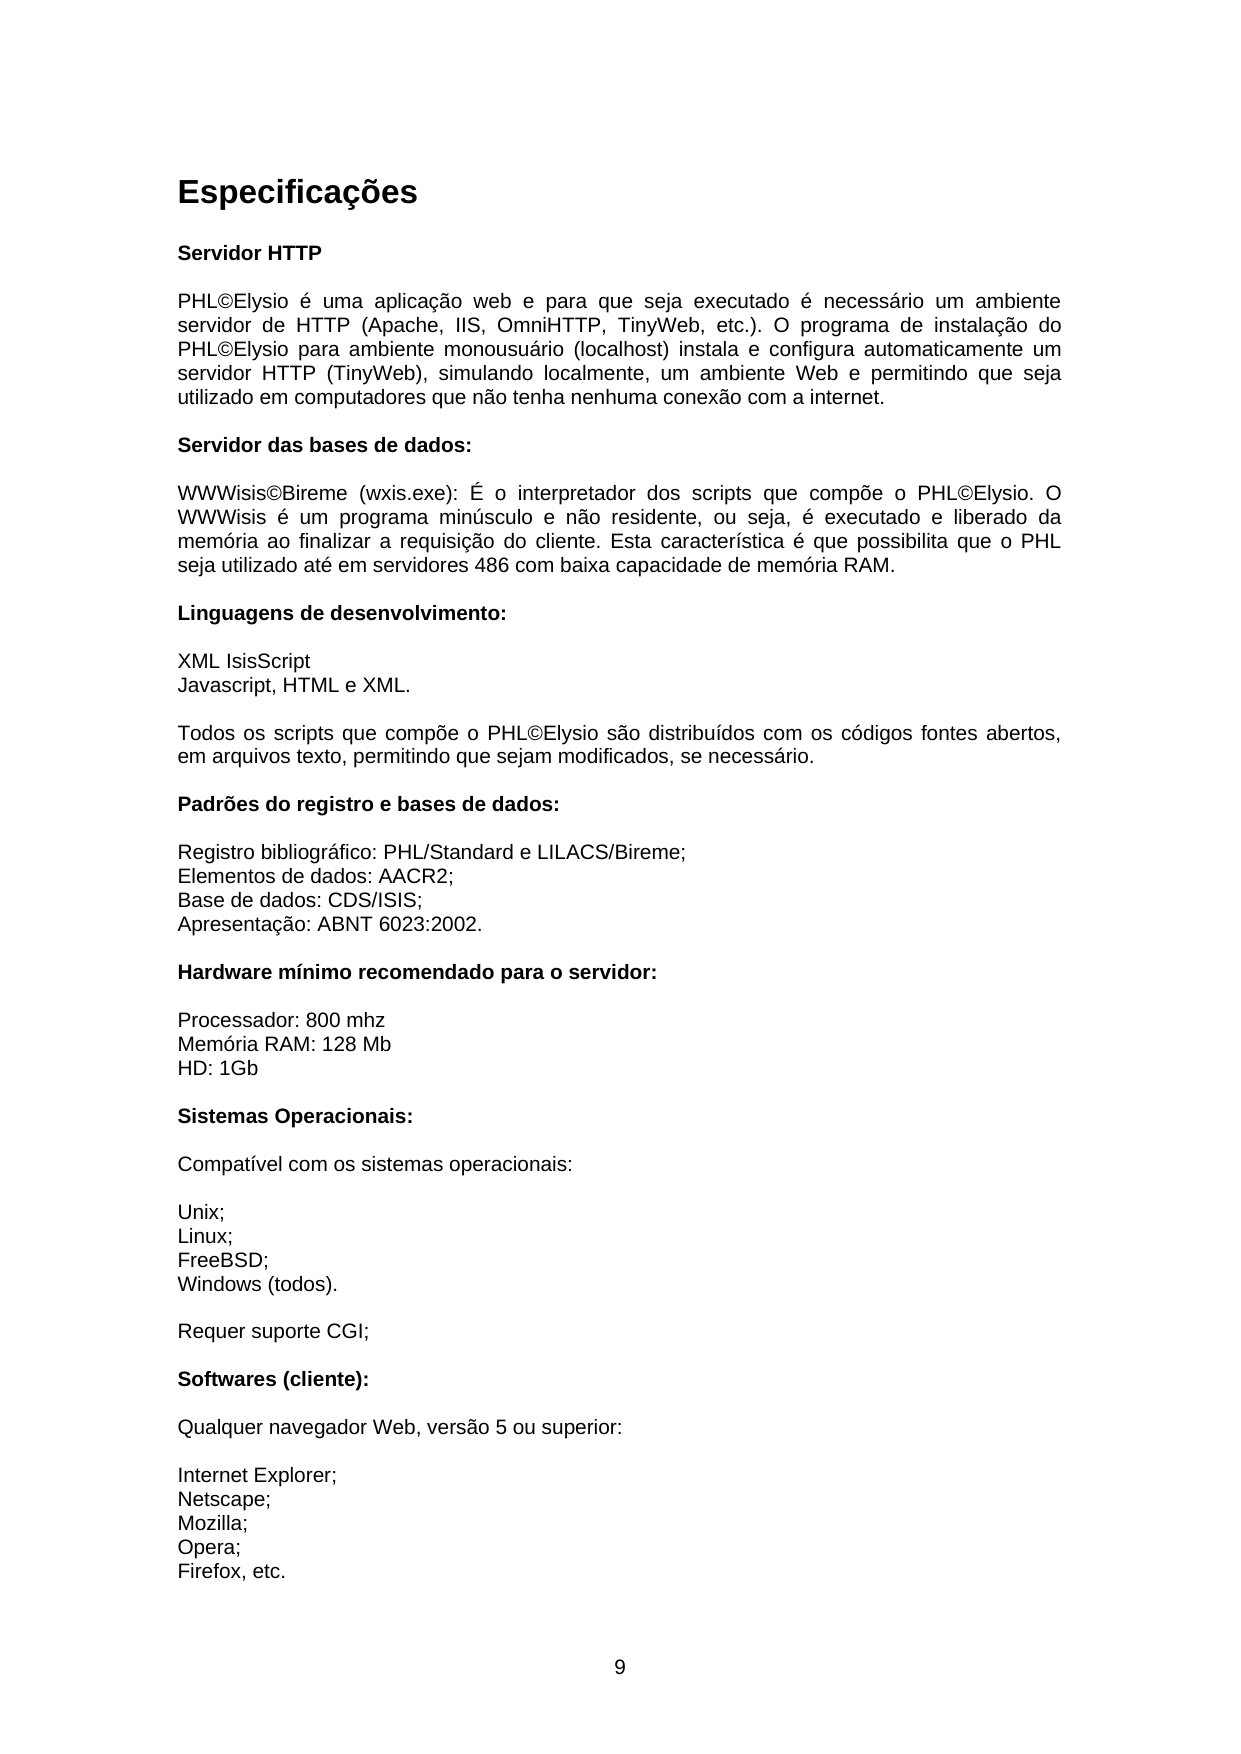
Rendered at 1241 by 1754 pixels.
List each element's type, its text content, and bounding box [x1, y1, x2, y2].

text Internet Explorer; [177, 1463, 1063, 1487]
text XML IsisScript [177, 648, 1063, 672]
text Hardware mínimo recomendado para o servidor: [177, 960, 1063, 984]
text Javascript, HTML e XML. [177, 672, 1063, 696]
text Linguagens de desenvolvimento: [177, 601, 1063, 624]
text Elementos de dados: AACR2; [177, 864, 1063, 888]
text Base de dados: CDS/ISIS; [177, 888, 1063, 912]
text Todos os scripts que compõe o PHL©Elysio são distribuídos com os códigos fontes abertos, em arquivos texto, permitindo que sejam modificados, se necessário. [177, 720, 1063, 768]
text PHL©Elysio é uma aplicação web e para que seja executado é necessário um ambiente servidor de HTTP (Apache, IIS, OmniHTTP, TinyWeb, etc.). O programa de instalação do PHL©Elysio para ambiente monousuário (localhost) instala e configura automaticamente um servidor HTTP (TinyWeb), simulando localmente, um ambiente Web e permitindo que seja utilizado em computadores que não tenha nenhuma conexão com a internet. [177, 289, 1063, 409]
text Requer suporte CGI; [177, 1319, 1063, 1343]
text HD: 1Gb [177, 1056, 1063, 1080]
text Padrões do registro e bases de dados: [177, 792, 1063, 816]
text Processador: 800 mhz [177, 1008, 1063, 1032]
text Servidor das bases de dados: [177, 433, 1063, 457]
text Memória RAM: 128 Mb [177, 1032, 1063, 1056]
text Softwares (cliente): [177, 1367, 1063, 1391]
text Linux; [177, 1223, 1063, 1247]
text Qualquer navegador Web, versão 5 ou superior: [177, 1415, 1063, 1439]
text Netscape; [177, 1487, 1063, 1511]
subtitle Especificações [177, 173, 1063, 211]
text Registro bibliográfico: PHL/Standard e LILACS/Bireme; [177, 840, 1063, 864]
text Firefox, etc. [177, 1559, 1063, 1583]
text Sistemas Operacionais: [177, 1104, 1063, 1128]
text Opera; [177, 1535, 1063, 1559]
text FreeBSD; [177, 1247, 1063, 1271]
text Servidor HTTP [177, 241, 1063, 265]
text Mozilla; [177, 1511, 1063, 1535]
text Compatível com os sistemas operacionais: [177, 1152, 1063, 1176]
text Unix; [177, 1199, 1063, 1223]
text WWWisis©Bireme (wxis.exe): É o interpretador dos scripts que compõe o PHL©Elysio. O WWWisis é um programa minúsculo e não residente, ou seja, é executado e liberado da memória ao finalizar a requisição do cliente. Esta característica é que possibilita que o PHL seja utilizado até em servidores 486 com baixa capacidade de memória RAM. [177, 481, 1063, 577]
text Windows (todos). [177, 1271, 1063, 1295]
text Apresentação: ABNT 6023:2002. [177, 912, 1063, 936]
